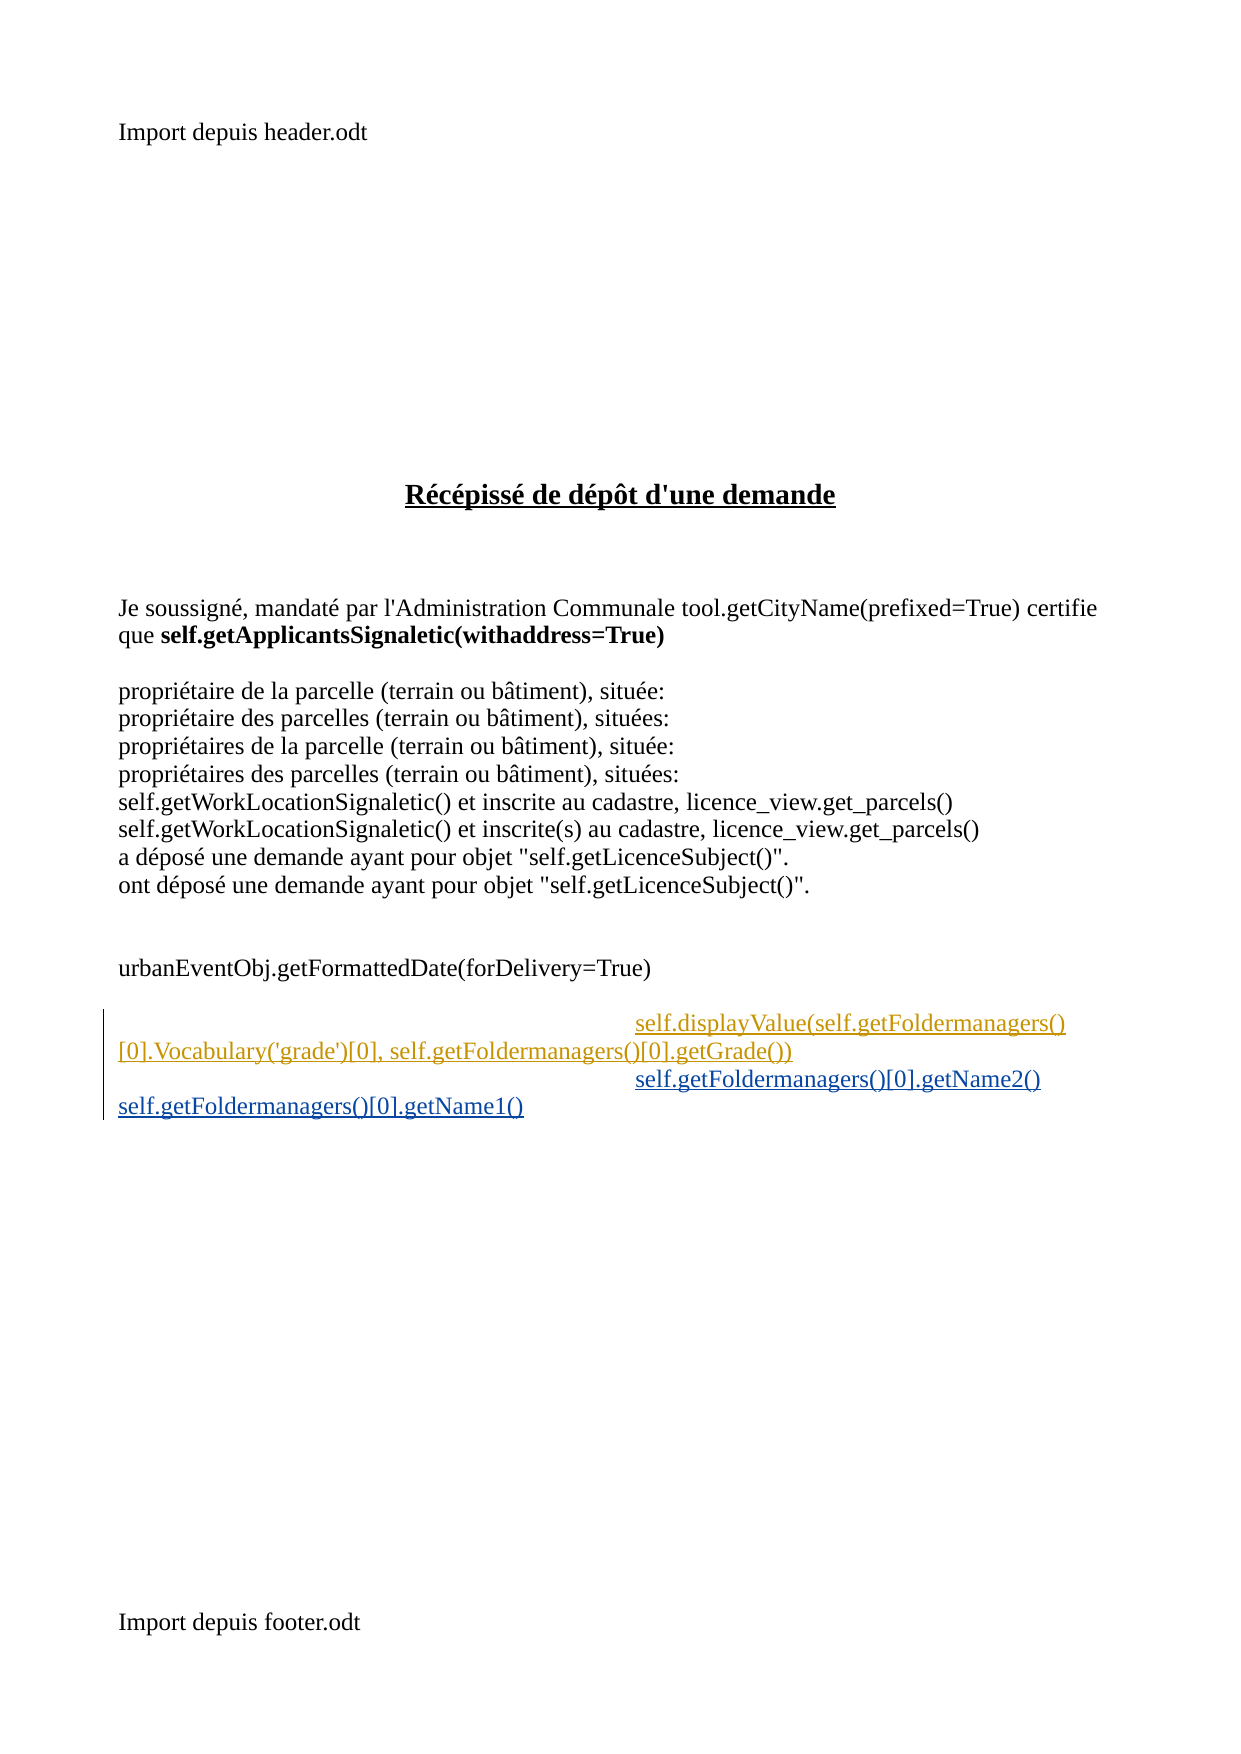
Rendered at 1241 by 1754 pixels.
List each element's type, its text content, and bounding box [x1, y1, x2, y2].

text Je soussigné, mandaté par l'Administration Communale tool.getCityName(prefixed=True) certifie que self.getApplicantsSignaletic(withaddress=True) [118, 594, 1122, 649]
text self.getFoldermanagers()[0].getName2() self.getFoldermanagers()[0].getName1() [118, 1065, 1122, 1120]
text self.displayValue(self.getFoldermanagers()[0].Vocabulary('grade')[0], self.getFoldermanagers()[0].getGrade()) [118, 1009, 1122, 1065]
text propriétaires des parcelles (terrain ou bâtiment), situées: [118, 760, 1122, 788]
text propriétaire de la parcelle (terrain ou bâtiment), située: [118, 677, 1122, 704]
text a déposé une demande ayant pour objet "self.getLicenceSubject()". [118, 843, 1122, 871]
text Import depuis header.odt [118, 118, 539, 146]
text propriétaire des parcelles (terrain ou bâtiment), situées: [118, 704, 1122, 732]
text propriétaires de la parcelle (terrain ou bâtiment), située: [118, 732, 1122, 760]
title Récépissé de dépôt d'une demande [118, 478, 1122, 511]
text self.getWorkLocationSignaletic() et inscrite(s) au cadastre, licence_view.get_parcels() [118, 815, 1122, 843]
text ont déposé une demande ayant pour objet "self.getLicenceSubject()". [118, 871, 1122, 898]
text urbanEventObj.getFormattedDate(forDelivery=True) [118, 954, 1122, 982]
text self.getWorkLocationSignaletic() et inscrite au cadastre, licence_view.get_parcels() [118, 788, 1122, 815]
